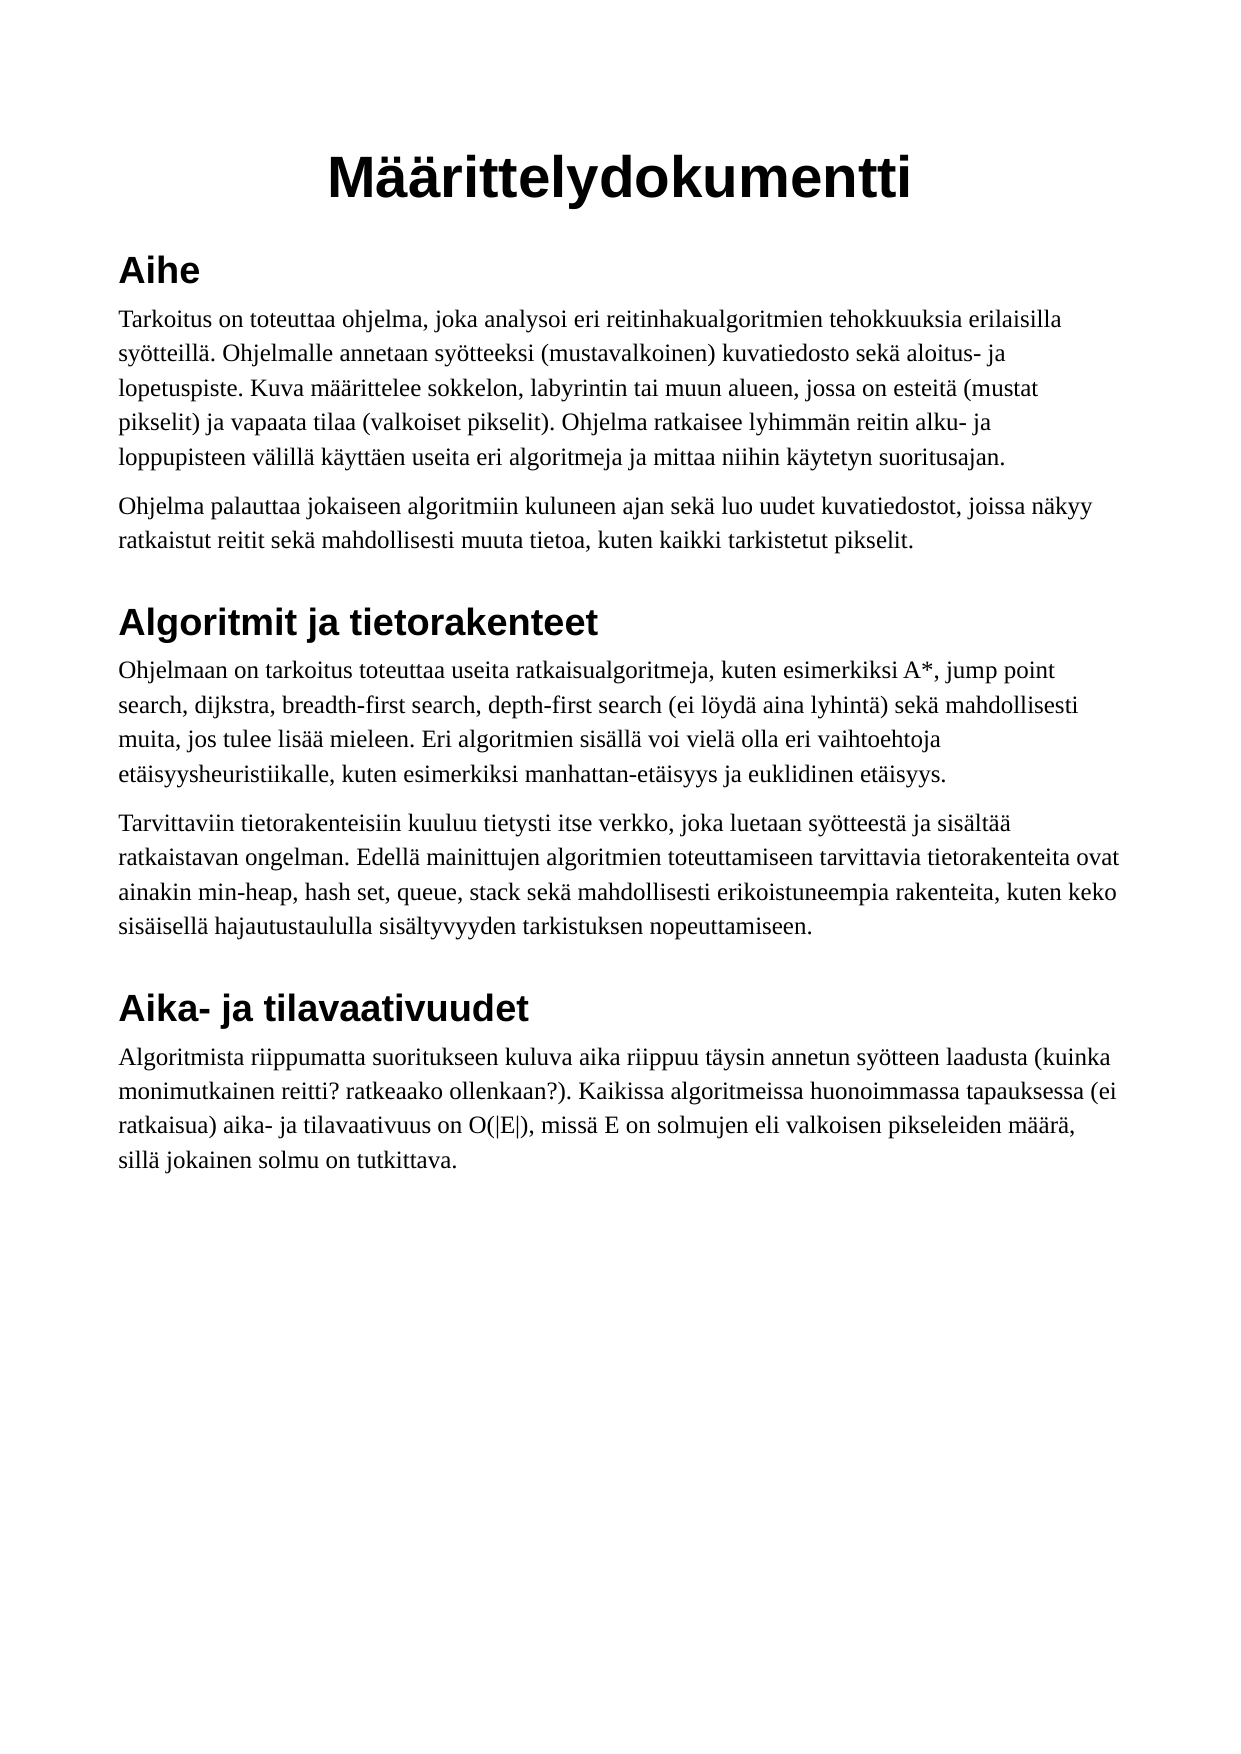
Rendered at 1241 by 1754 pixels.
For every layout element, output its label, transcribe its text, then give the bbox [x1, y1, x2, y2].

title Määrittelydokumentti [118, 143, 1122, 210]
subtitle Aihe [118, 248, 1122, 291]
subtitle Algoritmit ja tietorakenteet [118, 599, 1122, 643]
text Ohjelmaan on tarkoitus toteuttaa useita ratkaisualgoritmeja, kuten esimerkiksi A*, jump point search, dijkstra, breadth-first search, depth-first search (ei löydä aina lyhintä) sekä mahdollisesti muita, jos tulee lisää mieleen. Eri algoritmien sisällä voi vielä olla eri vaihtoehtoja etäisyysheuristiikalle, kuten esimerkiksi manhattan-etäisyys ja euklidinen etäisyys. [118, 656, 1122, 788]
text Tarkoitus on toteuttaa ohjelma, joka analysoi eri reitinhakualgoritmien tehokkuuksia erilaisilla syötteillä. Ohjelmalle annetaan syötteeksi (mustavalkoinen) kuvatiedosto sekä aloitus- ja lopetuspiste. Kuva määrittelee sokkelon, labyrintin tai muun alueen, jossa on esteitä (mustat pikselit) ja vapaata tilaa (valkoiset pikselit). Ohjelma ratkaisee lyhimmän reitin alku- ja loppupisteen välillä käyttäen useita eri algoritmeja ja mittaa niihin käytetyn suoritusajan. [118, 304, 1122, 471]
subtitle Aika- ja tilavaativuudet [118, 986, 1122, 1029]
text Algoritmista riippumatta suoritukseen kuluva aika riippuu täysin annetun syötteen laadusta (kuinka monimutkainen reitti? ratkeaako ollenkaan?). Kaikissa algoritmeissa huonoimmassa tapauksessa (ei ratkaisua) aika- ja tilavaativuus on O(|E|), missä E on solmujen eli valkoisen pikseleiden määrä, sillä jokainen solmu on tutkittava. [118, 1042, 1122, 1174]
text Ohjelma palauttaa jokaiseen algoritmiin kuluneen ajan sekä luo uudet kuvatiedostot, joissa näkyy ratkaistut reitit sekä mahdollisesti muuta tietoa, kuten kaikki tarkistetut pikselit. [118, 491, 1122, 554]
text Tarvittaviin tietorakenteisiin kuuluu tietysti itse verkko, joka luetaan syötteestä ja sisältää ratkaistavan ongelman. Edellä mainittujen algoritmien toteuttamiseen tarvittavia tietorakenteita ovat ainakin min-heap, hash set, queue, stack sekä mahdollisesti erikoistuneempia rakenteita, kuten keko sisäisellä hajautustaululla sisältyvyyden tarkistuksen nopeuttamiseen. [118, 808, 1122, 940]
